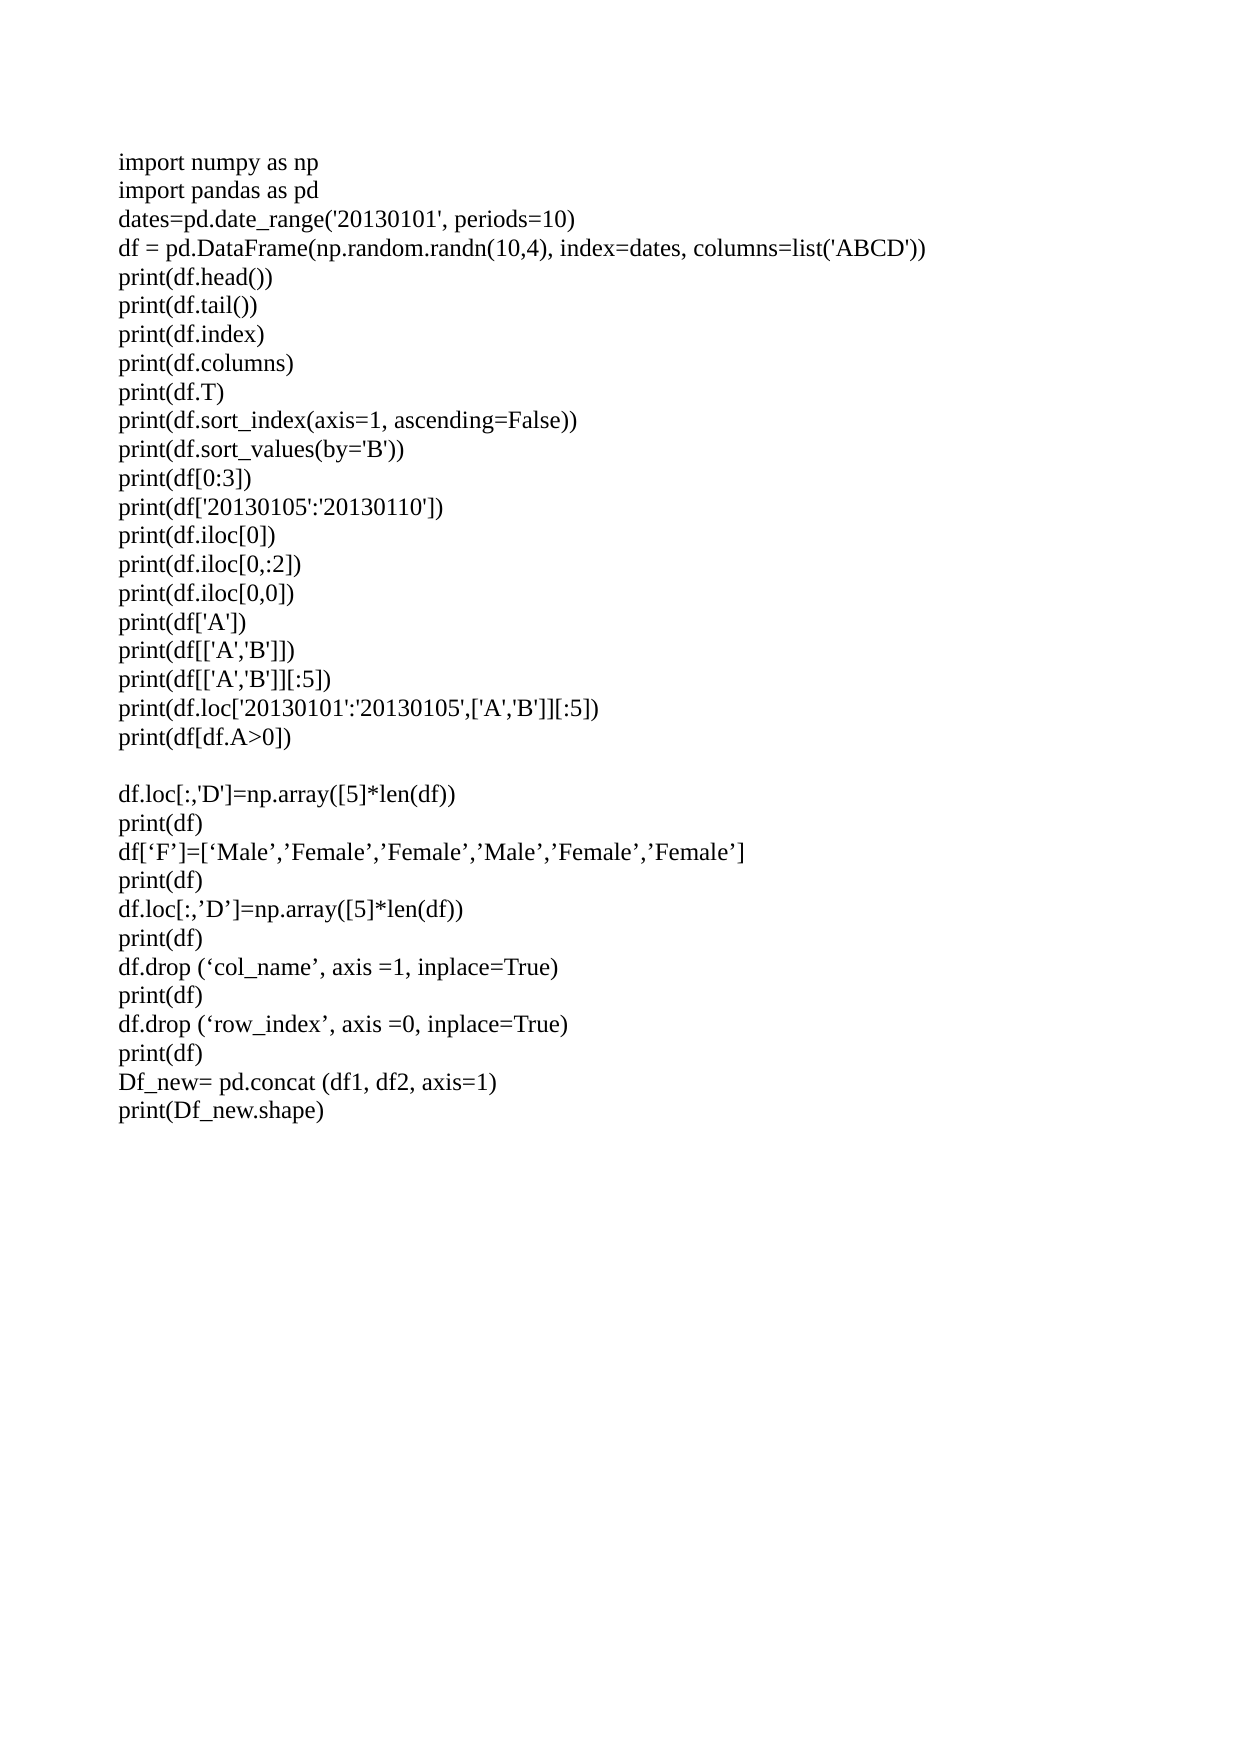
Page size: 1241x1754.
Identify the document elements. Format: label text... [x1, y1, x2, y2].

text print(df.columns) [118, 348, 1122, 377]
text import numpy as np [118, 147, 1122, 176]
text df[‘F’]=[‘Male’,’Female’,’Female’,’Male’,’Female’,’Female’] [118, 837, 1122, 866]
text print(df.loc['20130101':'20130105',['A','B']][:5]) [118, 693, 1122, 722]
text print(df[0:3]) [118, 463, 1122, 492]
text print(df[['A','B']]) [118, 636, 1122, 664]
text dates=pd.date_range('20130101', periods=10) [118, 204, 1122, 233]
text df.drop (‘col_name’, axis =1, inplace=True) [118, 952, 1122, 981]
text print(df.tail()) [118, 291, 1122, 319]
text print(df.sort_values(by='B')) [118, 434, 1122, 463]
text df.drop (‘row_index’, axis =0, inplace=True) [118, 1009, 1122, 1038]
text print(df.iloc[0]) [118, 521, 1122, 549]
text df = pd.DataFrame(np.random.randn(10,4), index=dates, columns=list('ABCD')) [118, 233, 1122, 262]
text print(df) [118, 923, 1122, 952]
text print(df.iloc[0,:2]) [118, 549, 1122, 578]
text df.loc[:,’D’]=np.array([5]*len(df)) [118, 894, 1122, 923]
text print(df.sort_index(axis=1, ascending=False)) [118, 406, 1122, 434]
text print(df['20130105':'20130110']) [118, 492, 1122, 521]
text print(df) [118, 866, 1122, 894]
text print(df.T) [118, 377, 1122, 406]
text print(df) [118, 981, 1122, 1009]
text print(df) [118, 808, 1122, 837]
text import pandas as pd [118, 176, 1122, 204]
text print(Df_new.shape) [118, 1096, 1122, 1124]
text print(df.head()) [118, 262, 1122, 291]
text print(df) [118, 1038, 1122, 1067]
text Df_new= pd.concat (df1, df2, axis=1) [118, 1067, 1122, 1096]
text print(df['A']) [118, 607, 1122, 636]
text print(df.index) [118, 319, 1122, 348]
text print(df[df.A>0]) [118, 722, 1122, 751]
text print(df.iloc[0,0]) [118, 578, 1122, 607]
text print(df[['A','B']][:5]) [118, 664, 1122, 693]
text df.loc[:,'D']=np.array([5]*len(df)) [118, 779, 1122, 808]
